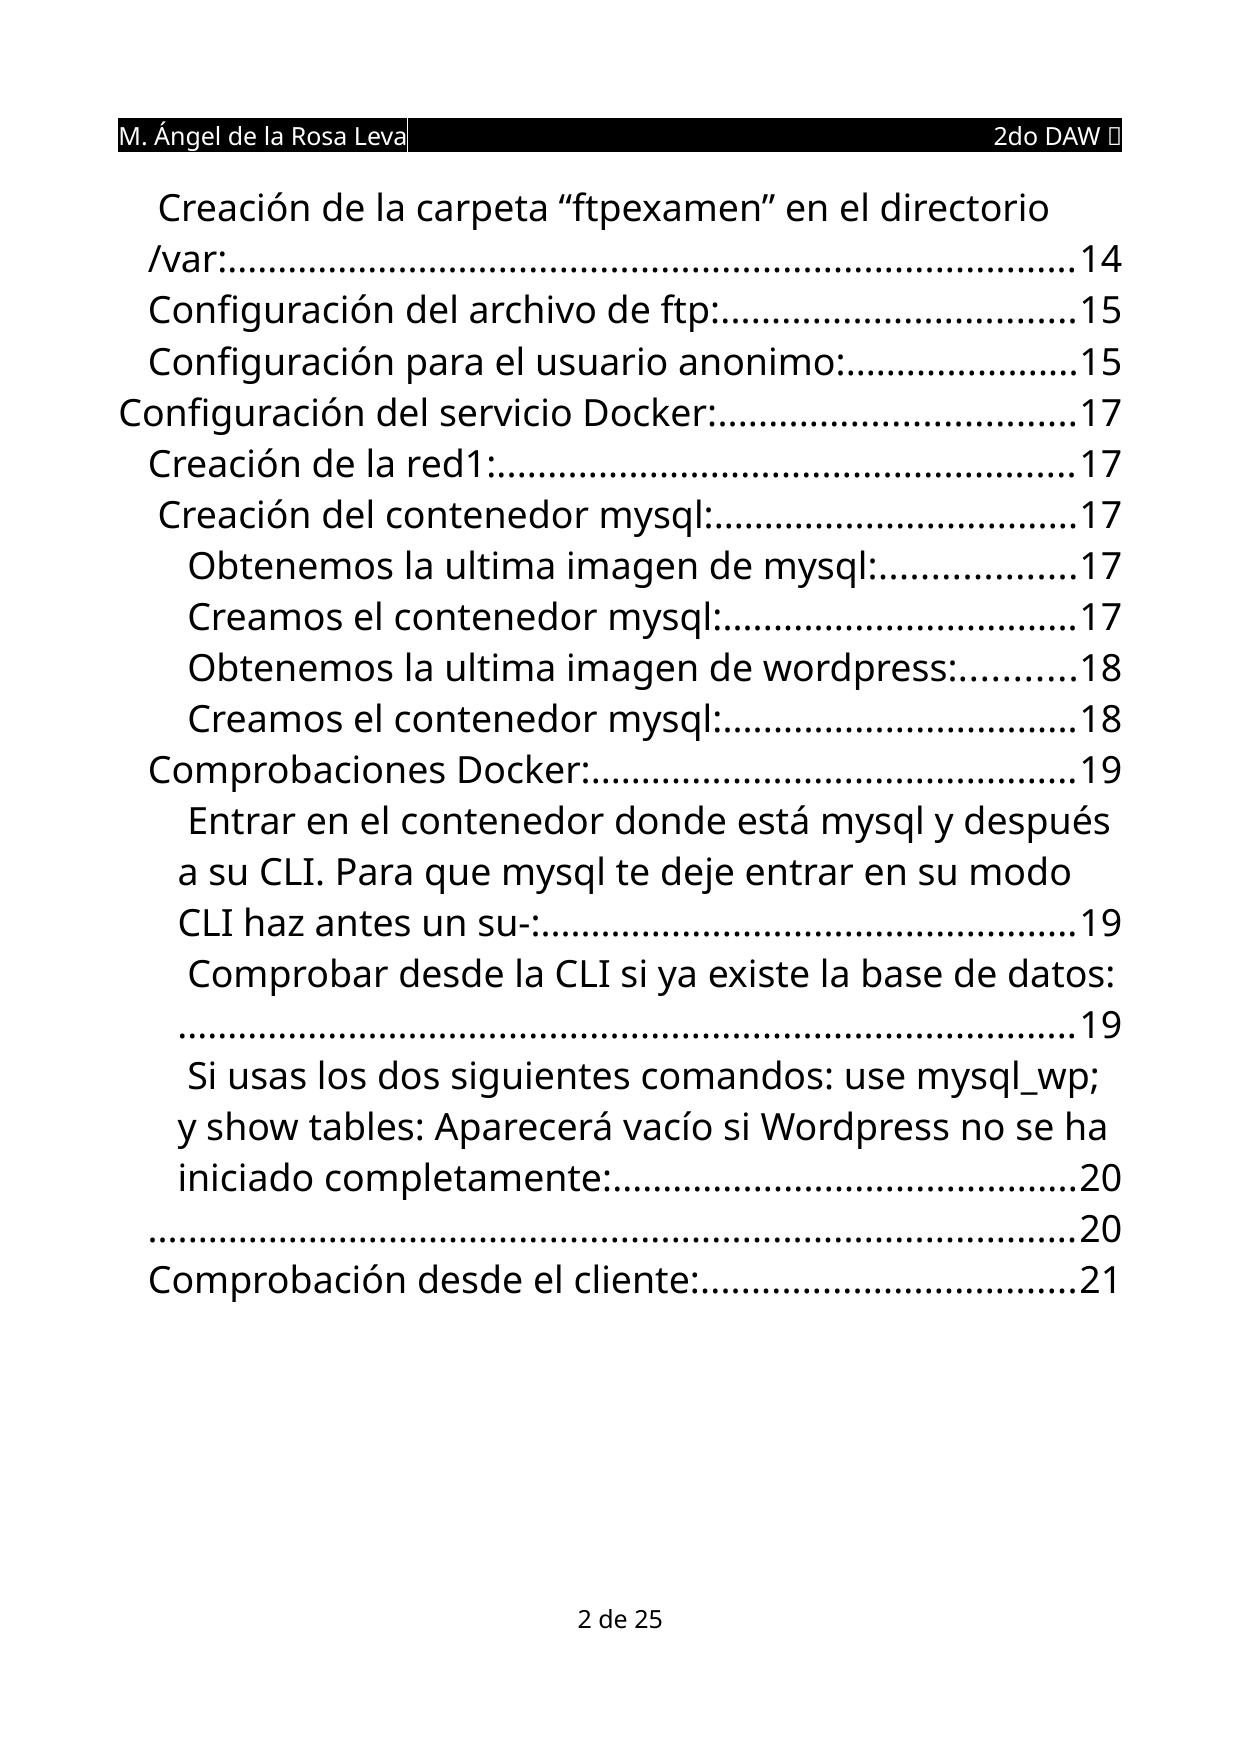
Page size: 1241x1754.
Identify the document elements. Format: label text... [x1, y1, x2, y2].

text Obtenemos la ultima imagen de mysql: 17 [177, 539, 1122, 590]
text Configuración del archivo de ftp: 15 [148, 284, 1122, 335]
text 20 [148, 1202, 1122, 1253]
text Si usas los dos siguientes comandos: use mysql_wp; y show tables: Aparecerá vacío si Wordpress no se ha iniciado completamente: 20 [177, 1049, 1122, 1202]
text Creamos el contenedor mysql: 18 [177, 692, 1122, 743]
text Creamos el contenedor mysql: 17 [177, 590, 1122, 641]
text Entrar en el contenedor donde está mysql y después a su CLI. Para que mysql te deje entrar en su modo CLI haz antes un su-: 19 [177, 794, 1122, 947]
text Comprobaciones Docker: 19 [148, 743, 1122, 794]
text Creación de la red1: 17 [148, 437, 1122, 488]
text Configuración del servicio Docker: 17 [118, 386, 1122, 437]
text Creación de la carpeta “ftpexamen” en el directorio /var: 14 [148, 182, 1122, 284]
text Comprobación desde el cliente: 21 [148, 1253, 1122, 1304]
text Configuración para el usuario anonimo: 15 [148, 335, 1122, 386]
text Comprobar desde la CLI si ya existe la base de datos: 19 [177, 947, 1122, 1049]
text Creación del contenedor mysql: 17 [148, 488, 1122, 539]
text Obtenemos la ultima imagen de wordpress: 18 [177, 641, 1122, 692]
